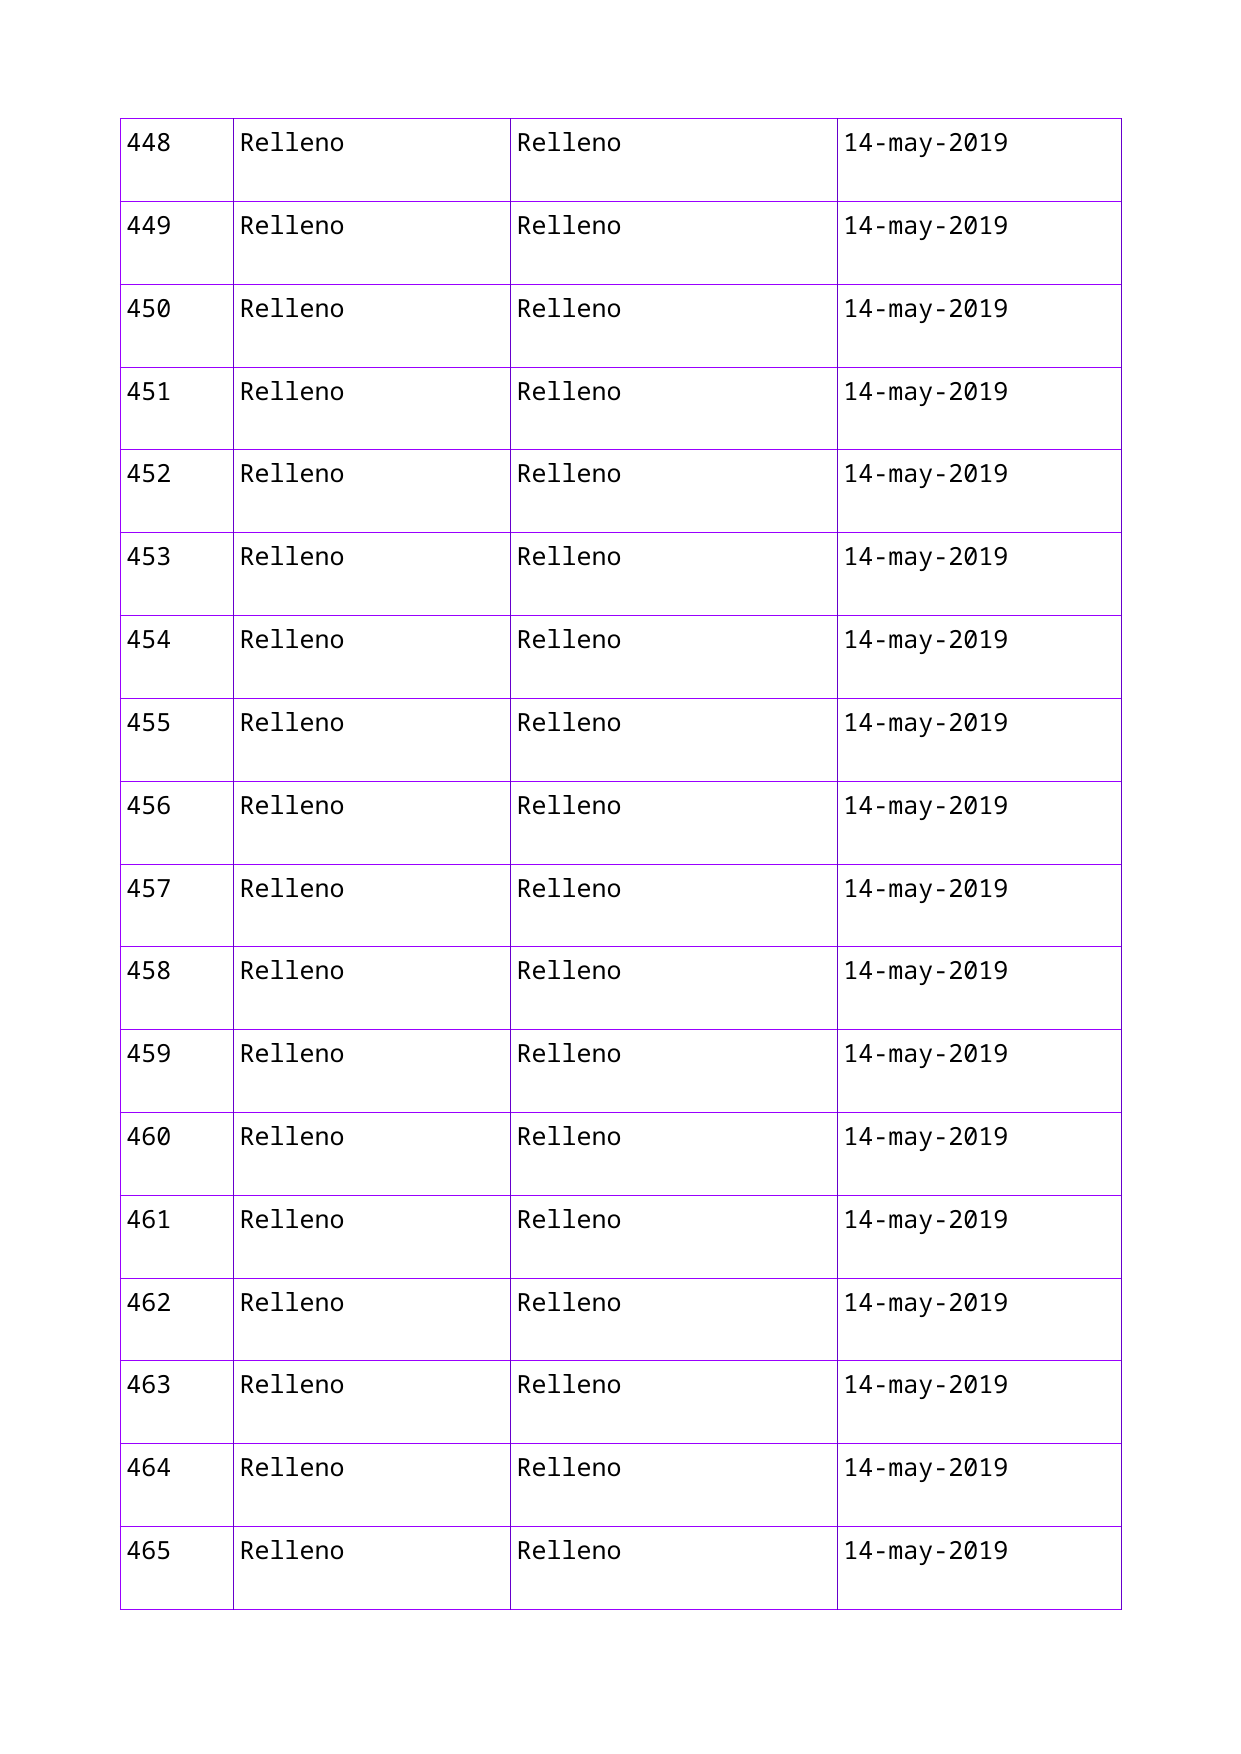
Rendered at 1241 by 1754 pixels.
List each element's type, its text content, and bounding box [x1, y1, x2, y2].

table_cell [1122, 367, 1130, 449]
table_cell [1122, 1029, 1130, 1112]
table_cell 14-may-2019 [838, 1527, 1121, 1609]
table_cell Relleno [234, 616, 510, 698]
table_cell Relleno [511, 1527, 837, 1609]
table_cell [1122, 284, 1130, 367]
table_cell 14-may-2019 [838, 202, 1121, 284]
table_cell 14-may-2019 [838, 450, 1121, 532]
table_cell [1122, 1112, 1130, 1195]
table_cell 14-may-2019 [838, 1444, 1121, 1526]
table_cell 464 [121, 1444, 233, 1526]
table_cell 463 [121, 1361, 233, 1443]
table_cell 465 [121, 1527, 233, 1609]
table_cell Relleno [511, 865, 837, 946]
table_cell 457 [121, 865, 233, 946]
table_cell Relleno [511, 782, 837, 863]
table_cell Relleno [234, 450, 510, 532]
table_cell Relleno [234, 1196, 510, 1277]
table_cell [1122, 1278, 1130, 1360]
table_cell 14-may-2019 [838, 1361, 1121, 1443]
table_cell 460 [121, 1113, 233, 1195]
table_cell Relleno [511, 1279, 837, 1360]
table_cell 451 [121, 368, 233, 449]
table_cell [1122, 201, 1130, 284]
table_cell 14-may-2019 [838, 1279, 1121, 1360]
table_cell [1122, 864, 1130, 946]
table_cell [1122, 698, 1130, 781]
table_cell Relleno [234, 1361, 510, 1443]
table_cell Relleno [511, 285, 837, 367]
table_cell Relleno [234, 119, 510, 201]
table_cell 461 [121, 1196, 233, 1277]
table_cell 462 [121, 1279, 233, 1360]
table_cell 453 [121, 533, 233, 615]
table_cell 14-may-2019 [838, 1196, 1121, 1277]
table_cell Relleno [511, 202, 837, 284]
table_cell 14-may-2019 [838, 1113, 1121, 1195]
table_cell Relleno [234, 699, 510, 781]
table_cell 14-may-2019 [838, 616, 1121, 698]
table_cell [1122, 118, 1130, 201]
table_cell 450 [121, 285, 233, 367]
table_cell [1122, 781, 1130, 863]
table_cell Relleno [511, 616, 837, 698]
table_cell [1122, 946, 1130, 1029]
table_cell Relleno [511, 699, 837, 781]
table_cell 459 [121, 1030, 233, 1112]
table_cell Relleno [234, 368, 510, 449]
table_cell Relleno [511, 1444, 837, 1526]
table_cell 14-may-2019 [838, 533, 1121, 615]
table_cell Relleno [234, 865, 510, 946]
table_cell Relleno [234, 1527, 510, 1609]
table_cell [1122, 1360, 1130, 1443]
table_cell 449 [121, 202, 233, 284]
table_cell 14-may-2019 [838, 1030, 1121, 1112]
table_cell [1122, 1526, 1130, 1609]
table_cell Relleno [511, 119, 837, 201]
table_cell Relleno [234, 947, 510, 1029]
table_cell 454 [121, 616, 233, 698]
table_cell [1122, 1443, 1130, 1526]
table_cell Relleno [234, 782, 510, 863]
table_cell [1122, 1195, 1130, 1277]
table_cell Relleno [511, 1196, 837, 1277]
table_cell Relleno [511, 1030, 837, 1112]
table_cell [1122, 449, 1130, 532]
table_cell Relleno [511, 533, 837, 615]
table_cell 14-may-2019 [838, 947, 1121, 1029]
table_cell 458 [121, 947, 233, 1029]
table_cell Relleno [234, 1113, 510, 1195]
table_cell Relleno [234, 533, 510, 615]
table_cell Relleno [234, 285, 510, 367]
table_cell Relleno [234, 202, 510, 284]
table_cell [1122, 532, 1130, 615]
table_cell 456 [121, 782, 233, 863]
table_cell Relleno [234, 1444, 510, 1526]
table_cell Relleno [511, 947, 837, 1029]
table_cell Relleno [511, 450, 837, 532]
table_cell Relleno [511, 368, 837, 449]
table_cell 14-may-2019 [838, 699, 1121, 781]
table_cell 14-may-2019 [838, 285, 1121, 367]
table_cell Relleno [234, 1279, 510, 1360]
table_cell 452 [121, 450, 233, 532]
table_cell 455 [121, 699, 233, 781]
table_cell 14-may-2019 [838, 865, 1121, 946]
table_cell 448 [121, 119, 233, 201]
table_cell 14-may-2019 [838, 119, 1121, 201]
table_cell Relleno [234, 1030, 510, 1112]
table_cell Relleno [511, 1113, 837, 1195]
table_cell 14-may-2019 [838, 782, 1121, 863]
table_cell Relleno [511, 1361, 837, 1443]
table_cell [1122, 615, 1130, 698]
table_cell 14-may-2019 [838, 368, 1121, 449]
